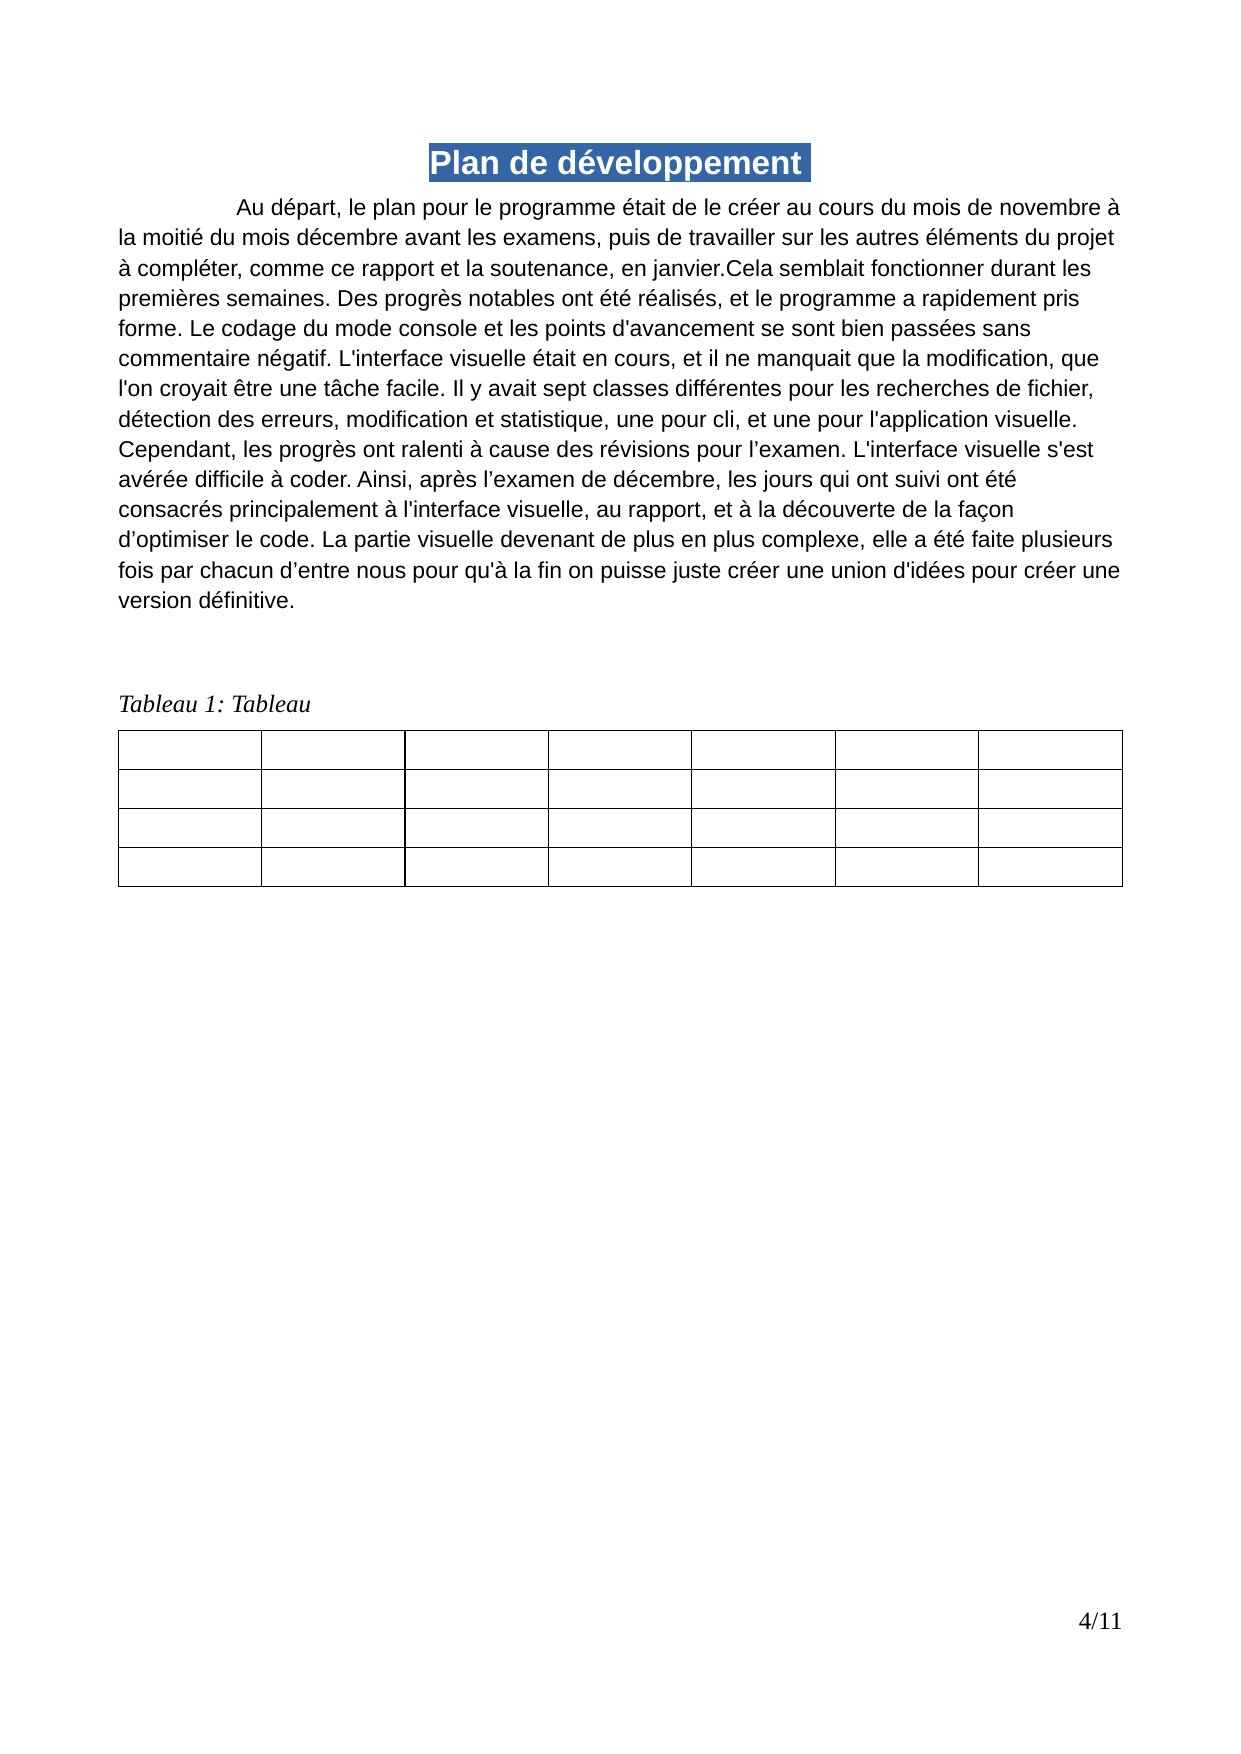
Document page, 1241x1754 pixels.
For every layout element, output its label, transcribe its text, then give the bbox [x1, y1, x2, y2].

table_cell [262, 848, 404, 886]
table_header [979, 731, 1122, 769]
table_header [406, 731, 548, 769]
table_cell [692, 809, 835, 847]
table_cell [692, 770, 835, 808]
table_cell [692, 848, 835, 886]
table_cell [549, 848, 691, 886]
table_cell [549, 809, 691, 847]
subtitle Plan de développement [811, 143, 1122, 182]
table_cell [836, 809, 978, 847]
table_header [549, 731, 691, 769]
table_cell [119, 770, 261, 808]
table_cell [979, 809, 1122, 847]
table_cell [836, 848, 978, 886]
table_header [119, 731, 261, 769]
table_cell [406, 848, 548, 886]
table_cell [119, 809, 261, 847]
table_cell [262, 809, 404, 847]
table_cell [549, 770, 691, 808]
table_cell [836, 770, 978, 808]
table_cell [979, 770, 1122, 808]
table_cell [262, 770, 404, 808]
text Tableau 1: Tableau [118, 689, 1122, 718]
table_cell [406, 809, 548, 847]
table_cell [979, 848, 1122, 886]
table_header [262, 731, 404, 769]
table_header [692, 731, 835, 769]
table_cell [119, 848, 261, 886]
table_cell [406, 770, 548, 808]
subtitle Plan de développement [118, 143, 429, 182]
text Au départ, le plan pour le programme était de le créer au cours du mois de novembre à la moitié du mois décembre avant les examens, puis de travailler sur les autres éléments du projet à compléter, comme ce rapport et la soutenance, en janvier.Cela semblait fonctionner durant les premières semaines. Des progrès notables ont été réalisés, et le programme a rapidement pris forme. Le codage du mode console et les points d'avancement se sont bien passées sans commentaire négatif. L'interface visuelle était en cours, et il ne manquait que la modification, que l'on croyait être une tâche facile. Il y avait sept classes différentes pour les recherches de fichier, détection des erreurs, modification et statistique, une pour cli, et une pour l'application visuelle. Cependant, les progrès ont ralenti à cause des révisions pour l’examen. L'interface visuelle s'est avérée difficile à coder. Ainsi, après l’examen de décembre, les jours qui ont suivi ont été consacrés principalement à l'interface visuelle, au rapport, et à la découverte de la façon d’optimiser le code. La partie visuelle devenant de plus en plus complexe, elle a été faite plusieurs fois par chacun d’entre nous pour qu'à la fin on puisse juste créer une union d'idées pour créer une version définitive. [118, 194, 1122, 613]
table_header [836, 731, 978, 769]
